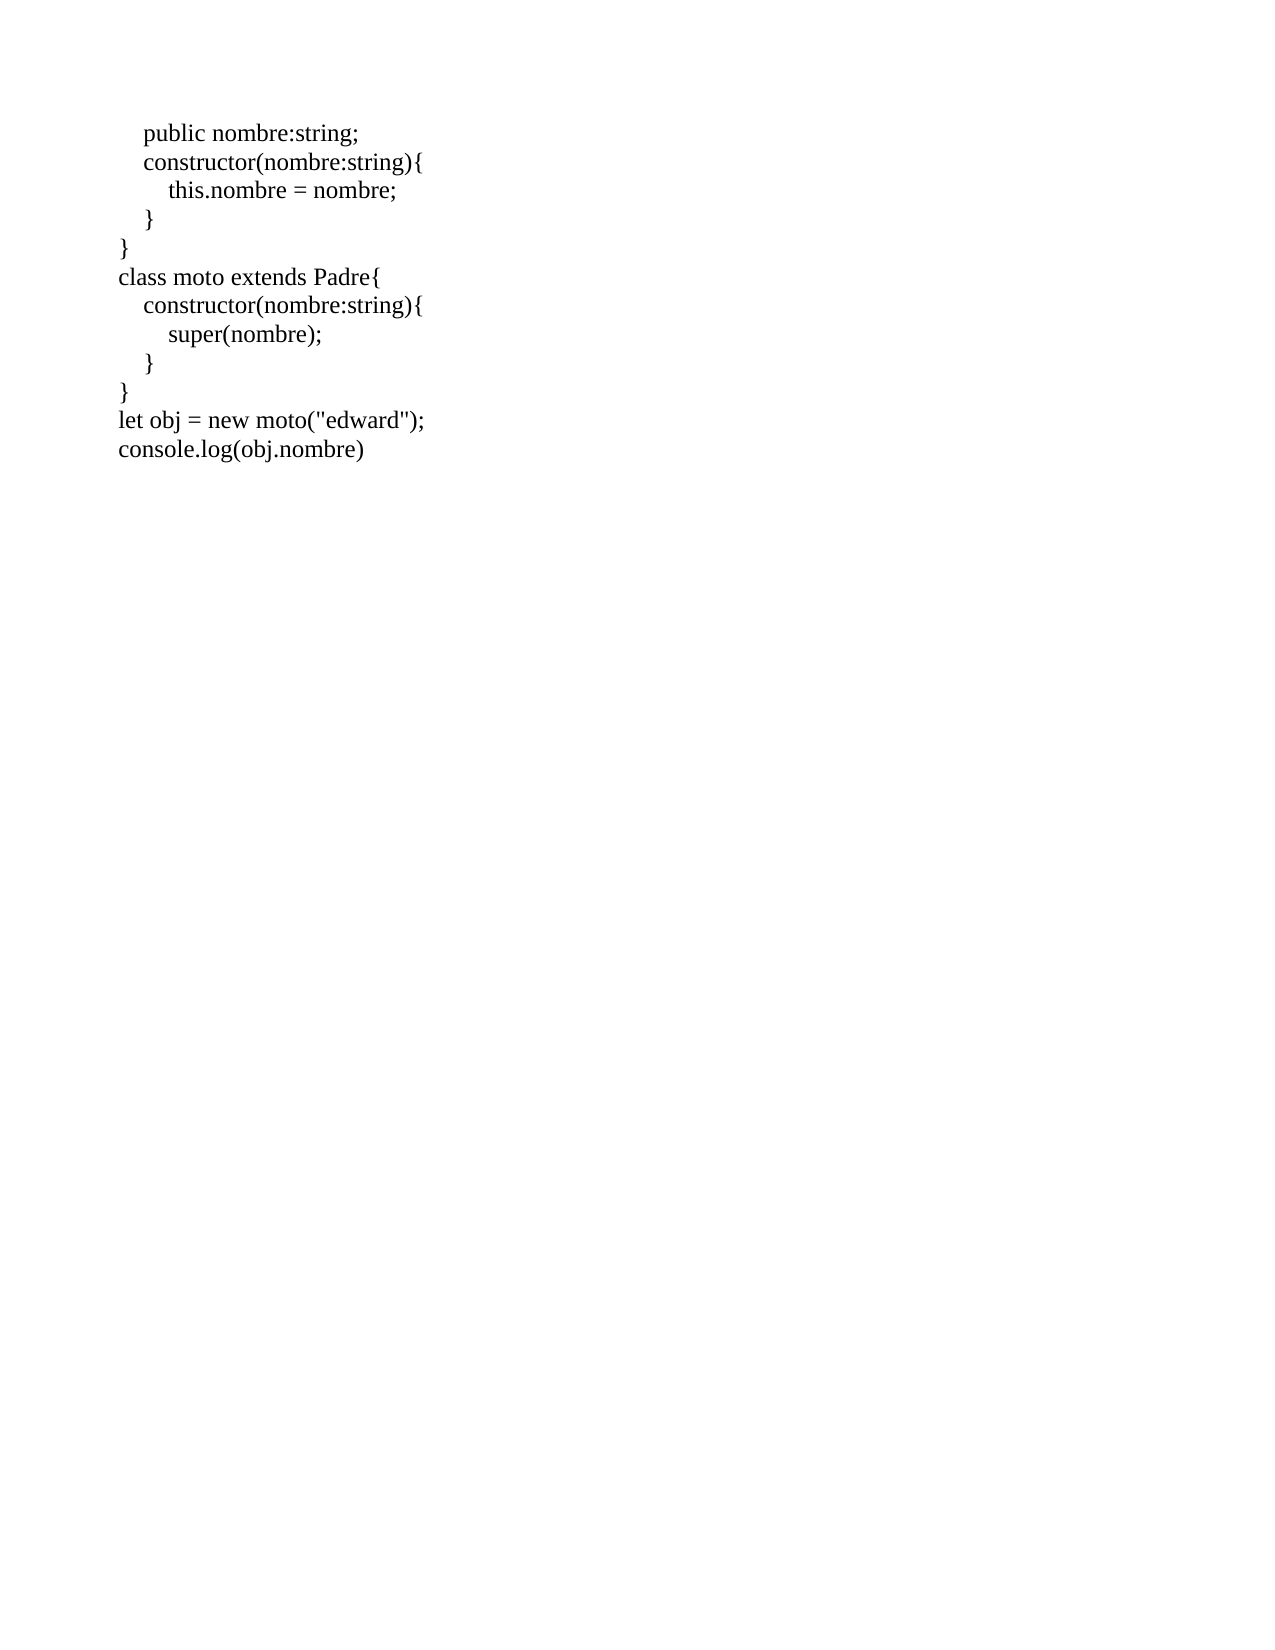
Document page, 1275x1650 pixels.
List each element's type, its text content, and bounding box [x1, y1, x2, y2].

text } [118, 348, 1157, 377]
text this.nombre = nombre; [118, 176, 1157, 204]
text let obj = new moto("edward"); [118, 406, 1157, 434]
text } [118, 233, 1157, 262]
text } [118, 377, 1157, 406]
text console.log(obj.nombre) [118, 434, 1157, 463]
text class moto extends Padre{ [118, 262, 1157, 291]
text constructor(nombre:string){ [118, 291, 1157, 319]
text constructor(nombre:string){ [118, 147, 1157, 176]
text public nombre:string; [118, 118, 1157, 147]
text } [118, 204, 1157, 233]
text super(nombre); [118, 319, 1157, 348]
